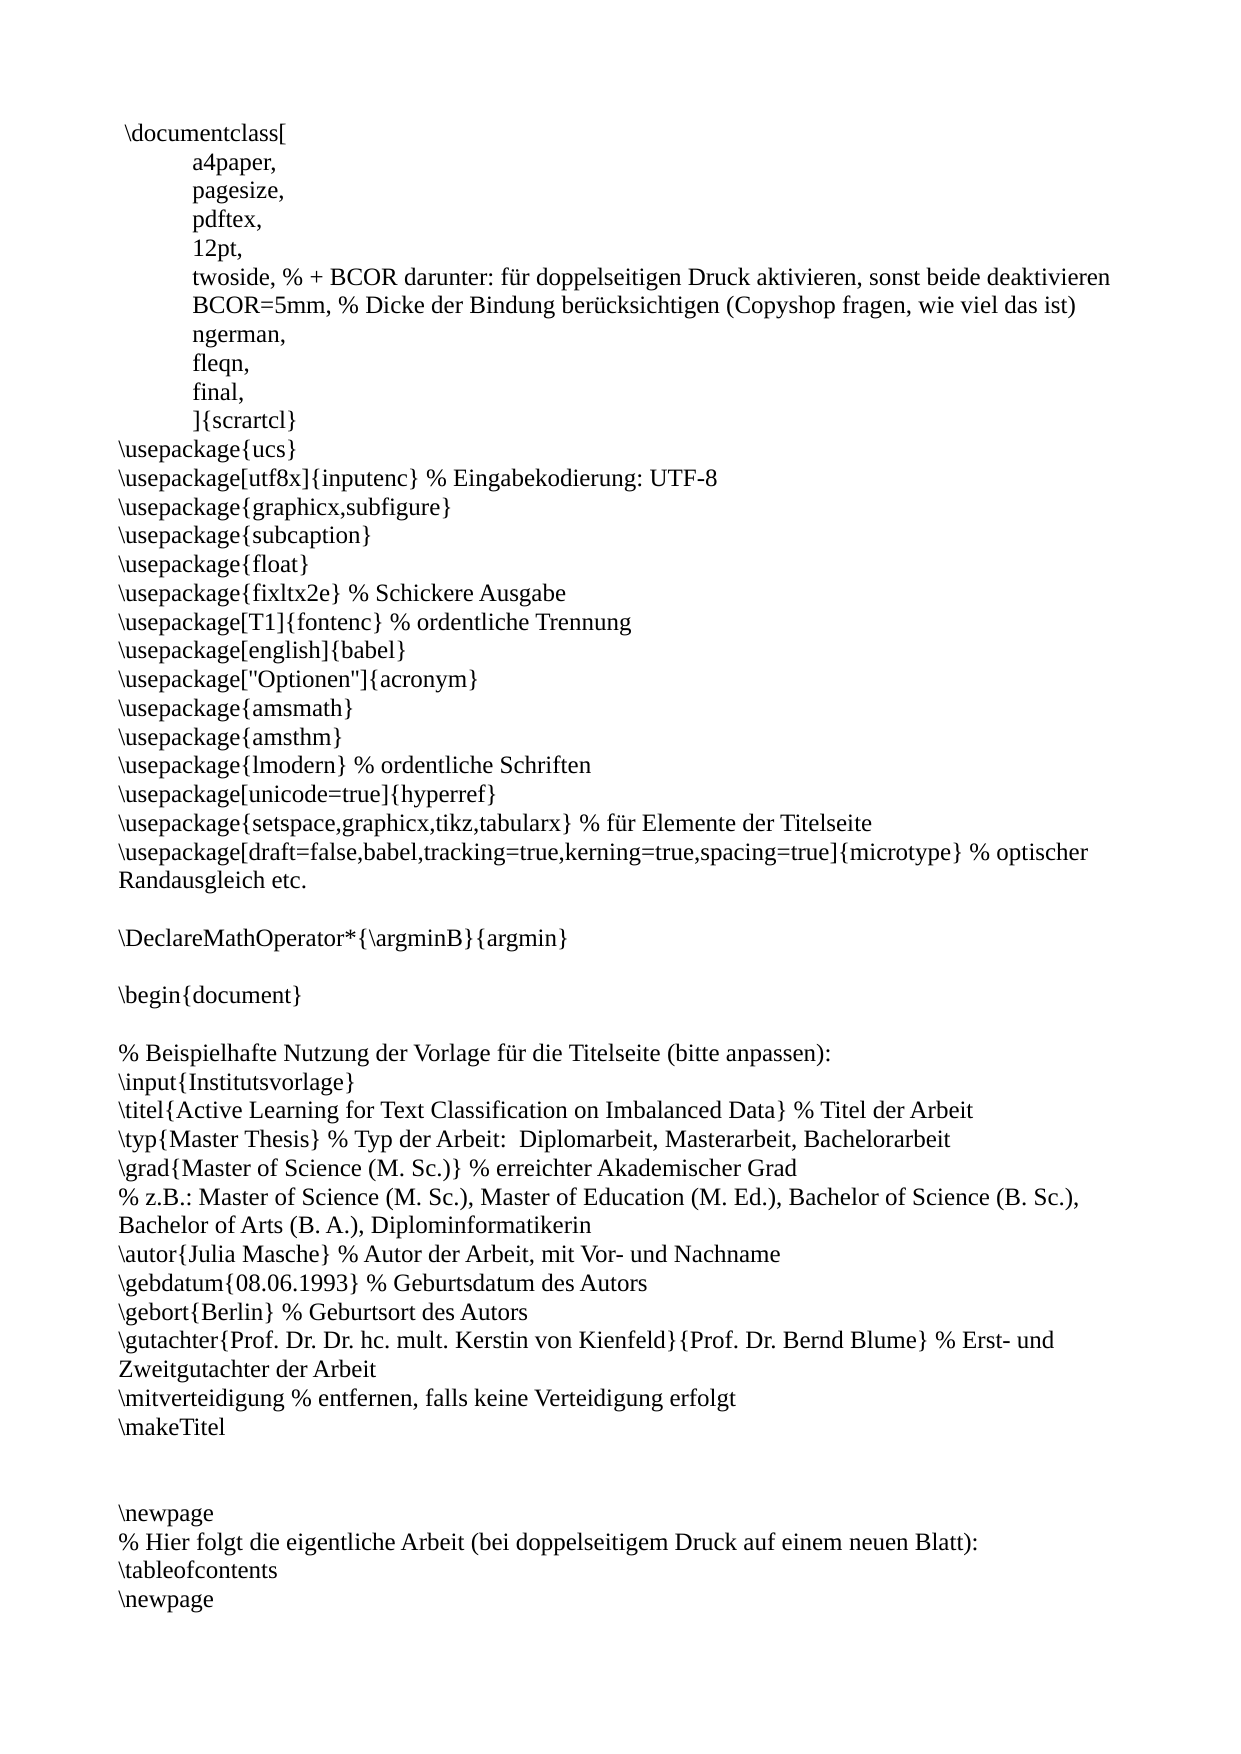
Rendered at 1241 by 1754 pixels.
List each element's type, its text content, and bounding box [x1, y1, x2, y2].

text 12pt, [118, 233, 1122, 262]
text fleqn, [118, 348, 1122, 377]
text \DeclareMathOperator*{\argminB}{argmin} [118, 923, 1122, 952]
text final, [118, 377, 1122, 406]
text pdftex, [118, 204, 1122, 233]
text \tableofcontents [118, 1556, 1122, 1584]
text ngerman, [118, 319, 1122, 348]
text \usepackage[draft=false,babel,tracking=true,kerning=true,spacing=true]{microtype} % optischer Randausgleich etc. [118, 837, 1122, 894]
text BCOR=5mm, % Dicke der Bindung berücksichtigen (Copyshop fragen, wie viel das ist) [118, 291, 1122, 319]
text \gebort{Berlin} % Geburtsort des Autors [118, 1297, 1122, 1326]
text \usepackage{graphicx,subfigure} [118, 492, 1122, 521]
text \usepackage{subcaption} [118, 521, 1122, 549]
text \autor{Julia Masche} % Autor der Arbeit, mit Vor- und Nachname [118, 1239, 1122, 1268]
text \typ{Master Thesis} % Typ der Arbeit: Diplomarbeit, Masterarbeit, Bachelorarbeit [118, 1124, 1122, 1153]
text % z.B.: Master of Science (M. Sc.), Master of Education (M. Ed.), Bachelor of Science (B. Sc.), Bachelor of Arts (B. A.), Diplominformatikerin [118, 1182, 1122, 1239]
text \usepackage[unicode=true]{hyperref} [118, 779, 1122, 808]
text \documentclass[ [118, 118, 1122, 147]
text \titel{Active Learning for Text Classification on Imbalanced Data} % Titel der Arbeit [118, 1096, 1122, 1124]
text twoside, % + BCOR darunter: für doppelseitigen Druck aktivieren, sonst beide deaktivieren [118, 262, 1122, 291]
text \begin{document} [118, 981, 1122, 1009]
text \usepackage[english]{babel} [118, 636, 1122, 664]
text \usepackage{lmodern} % ordentliche Schriften [118, 751, 1122, 779]
text \usepackage{amsthm} [118, 722, 1122, 751]
text \usepackage[utf8x]{inputenc} % Eingabekodierung: UTF-8 [118, 463, 1122, 492]
text \usepackage{ucs} [118, 434, 1122, 463]
text ]{scrartcl} [118, 406, 1122, 434]
text \input{Institutsvorlage} [118, 1067, 1122, 1096]
text % Beispielhafte Nutzung der Vorlage für die Titelseite (bitte anpassen): [118, 1038, 1122, 1067]
text % Hier folgt die eigentliche Arbeit (bei doppelseitigem Druck auf einem neuen Blatt): [118, 1527, 1122, 1556]
text \usepackage{float} [118, 549, 1122, 578]
text \newpage [118, 1584, 1122, 1613]
text pagesize, [118, 176, 1122, 204]
text \usepackage{amsmath} [118, 693, 1122, 722]
text a4paper, [118, 147, 1122, 176]
text \gutachter{Prof. Dr. Dr. hc. mult. Kerstin von Kienfeld}{Prof. Dr. Bernd Blume} % Erst- und Zweitgutachter der Arbeit [118, 1326, 1122, 1383]
text \usepackage[T1]{fontenc} % ordentliche Trennung [118, 607, 1122, 636]
text \mitverteidigung % entfernen, falls keine Verteidigung erfolgt [118, 1383, 1122, 1412]
text \grad{Master of Science (M. Sc.)} % erreichter Akademischer Grad [118, 1153, 1122, 1182]
text \usepackage[''Optionen'']{acronym} [118, 664, 1122, 693]
text \gebdatum{08.06.1993} % Geburtsdatum des Autors [118, 1268, 1122, 1297]
text \usepackage{fixltx2e} % Schickere Ausgabe [118, 578, 1122, 607]
text \makeTitel [118, 1412, 1122, 1441]
text \usepackage{setspace,graphicx,tikz,tabularx} % für Elemente der Titelseite [118, 808, 1122, 837]
text \newpage [118, 1498, 1122, 1527]
